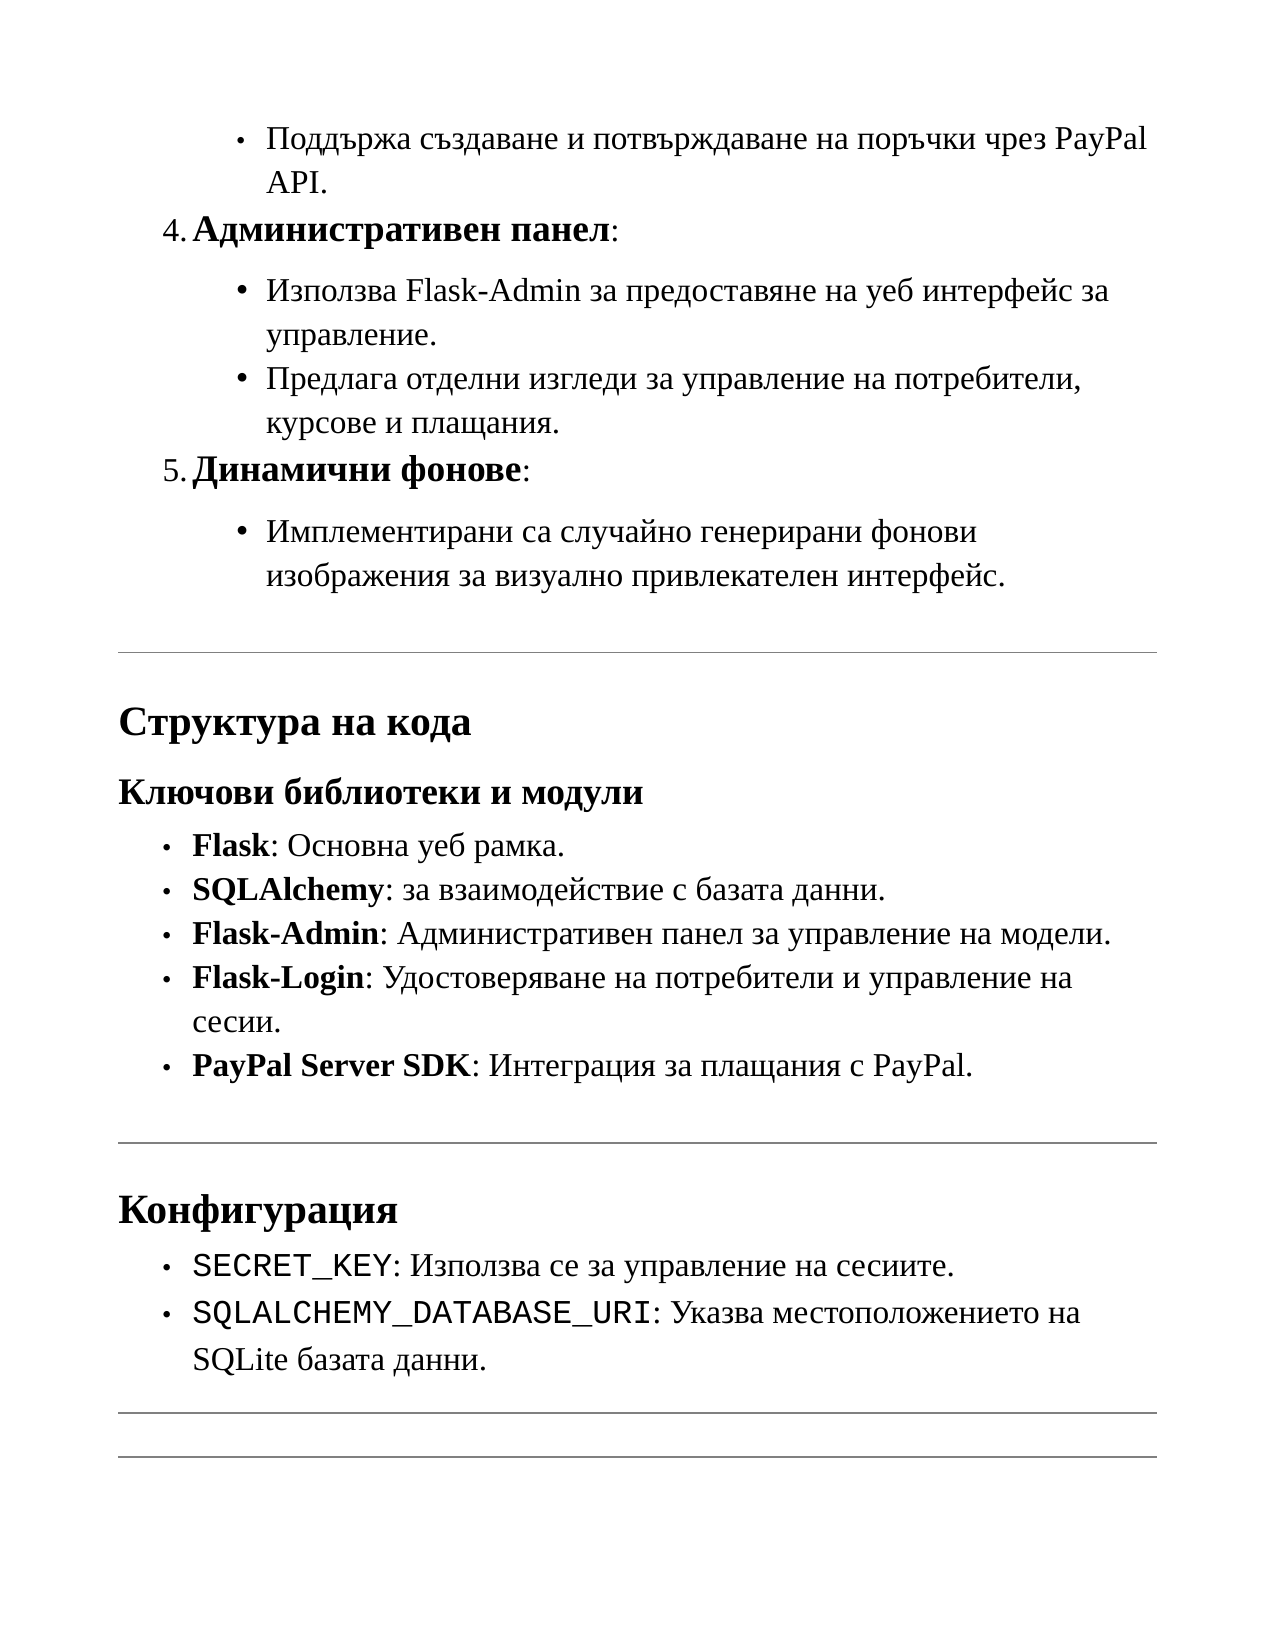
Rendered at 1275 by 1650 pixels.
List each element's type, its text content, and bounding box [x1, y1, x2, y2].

list Flask-Admin: Административен панел за управление на модели. [162, 913, 1157, 951]
list Динамични фонове: [162, 447, 1157, 490]
list Поддържа създаване и потвърждаване на поръчки чрез PayPal [236, 118, 1157, 156]
list SQLAlchemy: за взаимодействие с базата данни. [162, 869, 1157, 907]
list Използва Flask-Admin за предоставяне на уеб интерфейс за управление. [236, 270, 1157, 353]
list PayPal Server SDK: Интеграция за плащания с PayPal. [162, 1045, 1157, 1083]
list Flask: Основна уеб рамка. [162, 825, 1157, 863]
list SQLALCHEMY_DATABASE_URI: Указва местоположението на SQLite базата данни. [162, 1292, 1157, 1378]
list Flask-Login: Удостоверяване на потребители и управление на сесии. [162, 957, 1157, 1039]
subtitle Структура на кода [118, 696, 1157, 744]
list Административен панел: [162, 206, 1157, 249]
list Предлага отделни изгледи за управление на потребители, курсове и плащания. [236, 358, 1157, 441]
list API. [236, 162, 1157, 201]
list Имплементирани са случайно генерирани фонови изображения за визуално привлекателен интерфейс. [236, 511, 1157, 593]
subtitle Ключови библиотеки и модули [118, 769, 1157, 812]
list SECRET_KEY: Използва се за управление на сесиите. [162, 1245, 1157, 1286]
subtitle Конфигурация [118, 1184, 1157, 1232]
